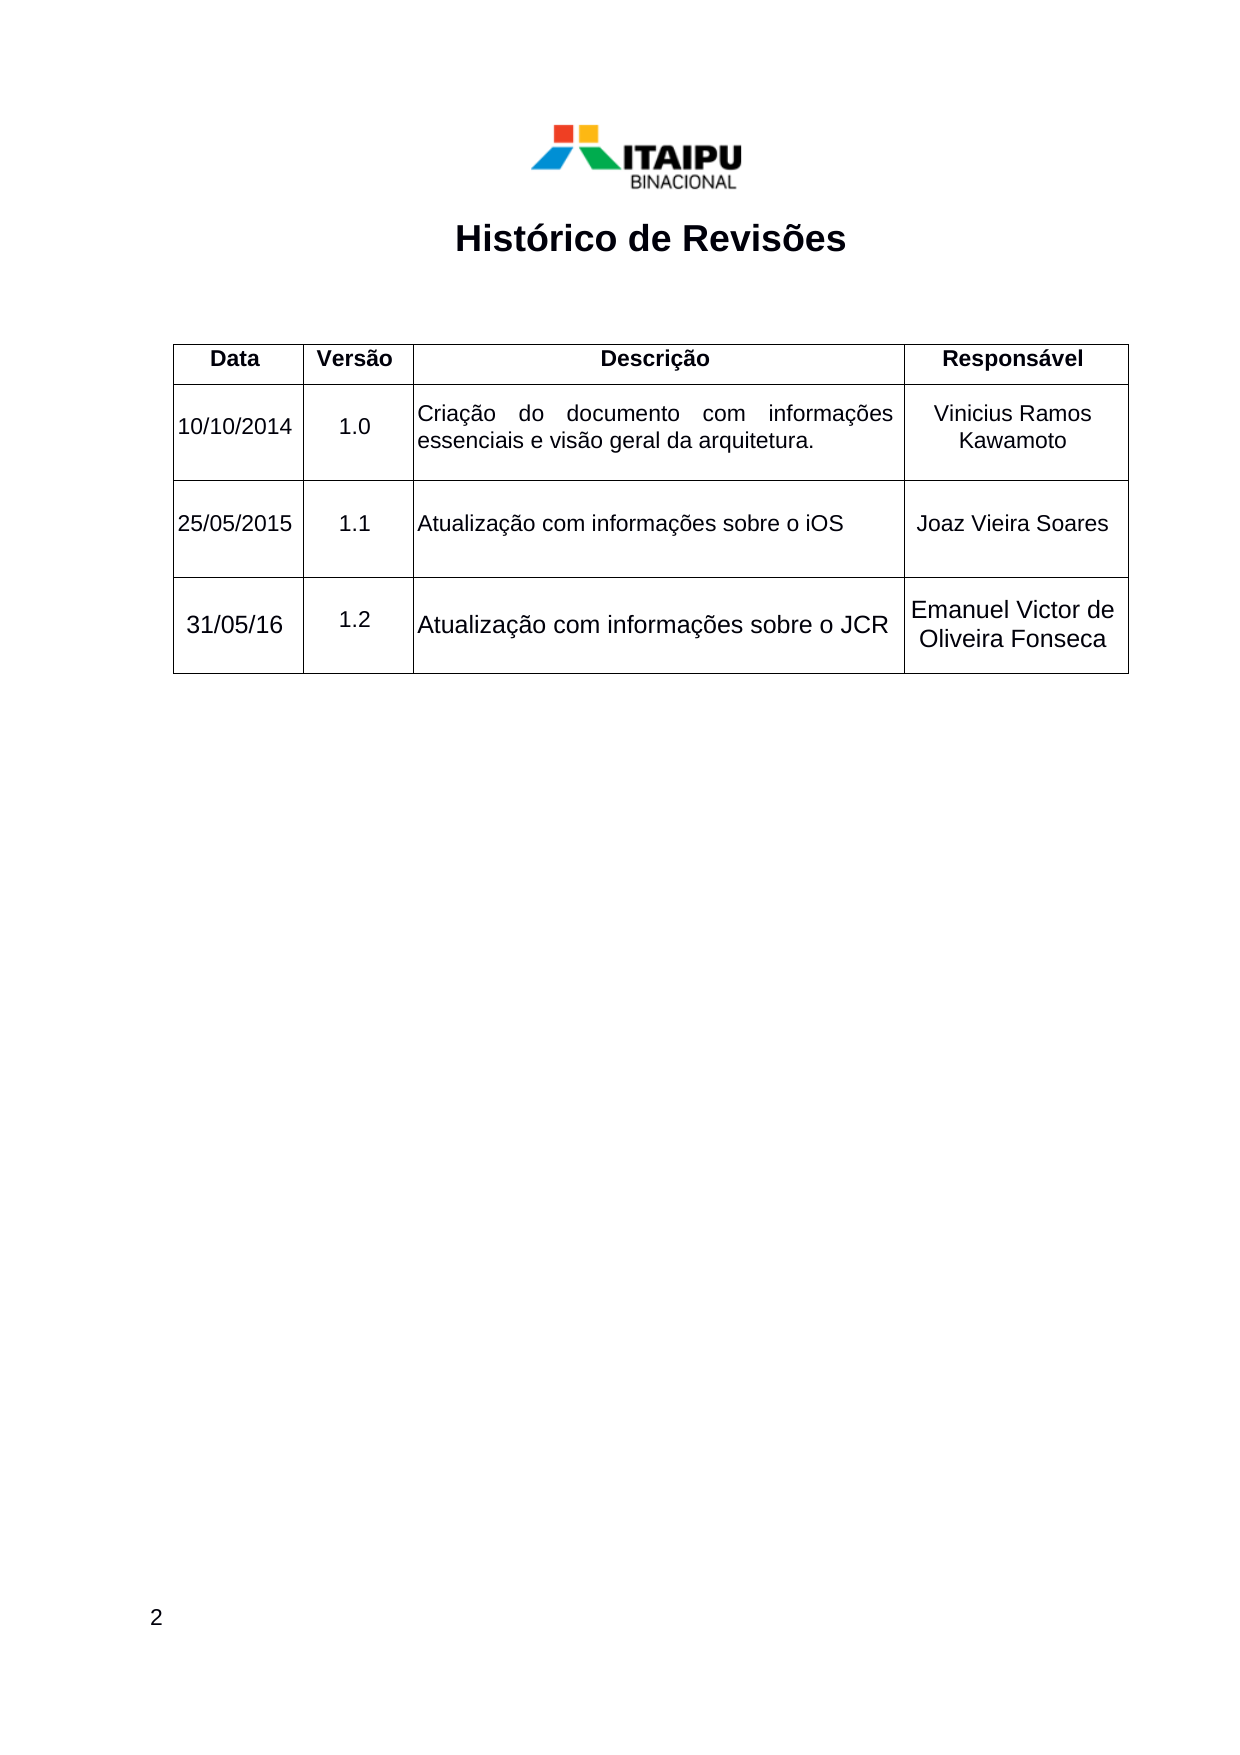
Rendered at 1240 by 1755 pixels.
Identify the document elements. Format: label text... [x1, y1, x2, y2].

table_cell Atualização com informações sobre o JCR [414, 578, 904, 673]
table_cell 1.2 [304, 578, 413, 673]
table_cell 1.1 [304, 481, 413, 577]
table_header Descrição [414, 345, 904, 384]
table_cell Emanuel Victor de Oliveira Fonseca [905, 578, 1128, 673]
table_cell Atualização com informações sobre o iOS [414, 481, 904, 577]
table_header Responsável [905, 345, 1128, 384]
table_header Data [174, 345, 303, 384]
table_cell 1.0 [304, 385, 413, 480]
table_cell 31/05/16 [174, 578, 303, 673]
table_cell 25/05/2015 [174, 481, 303, 577]
text Histórico de Revisões [150, 216, 1152, 259]
table_cell Joaz Vieira Soares [905, 481, 1128, 577]
table_header Versão [304, 345, 413, 384]
table_cell Criação do documento com informações essenciais e visão geral da arquitetura. [414, 385, 904, 480]
table_cell 10/10/2014 [174, 385, 303, 480]
table_cell Vinicius Ramos Kawamoto [905, 385, 1128, 480]
